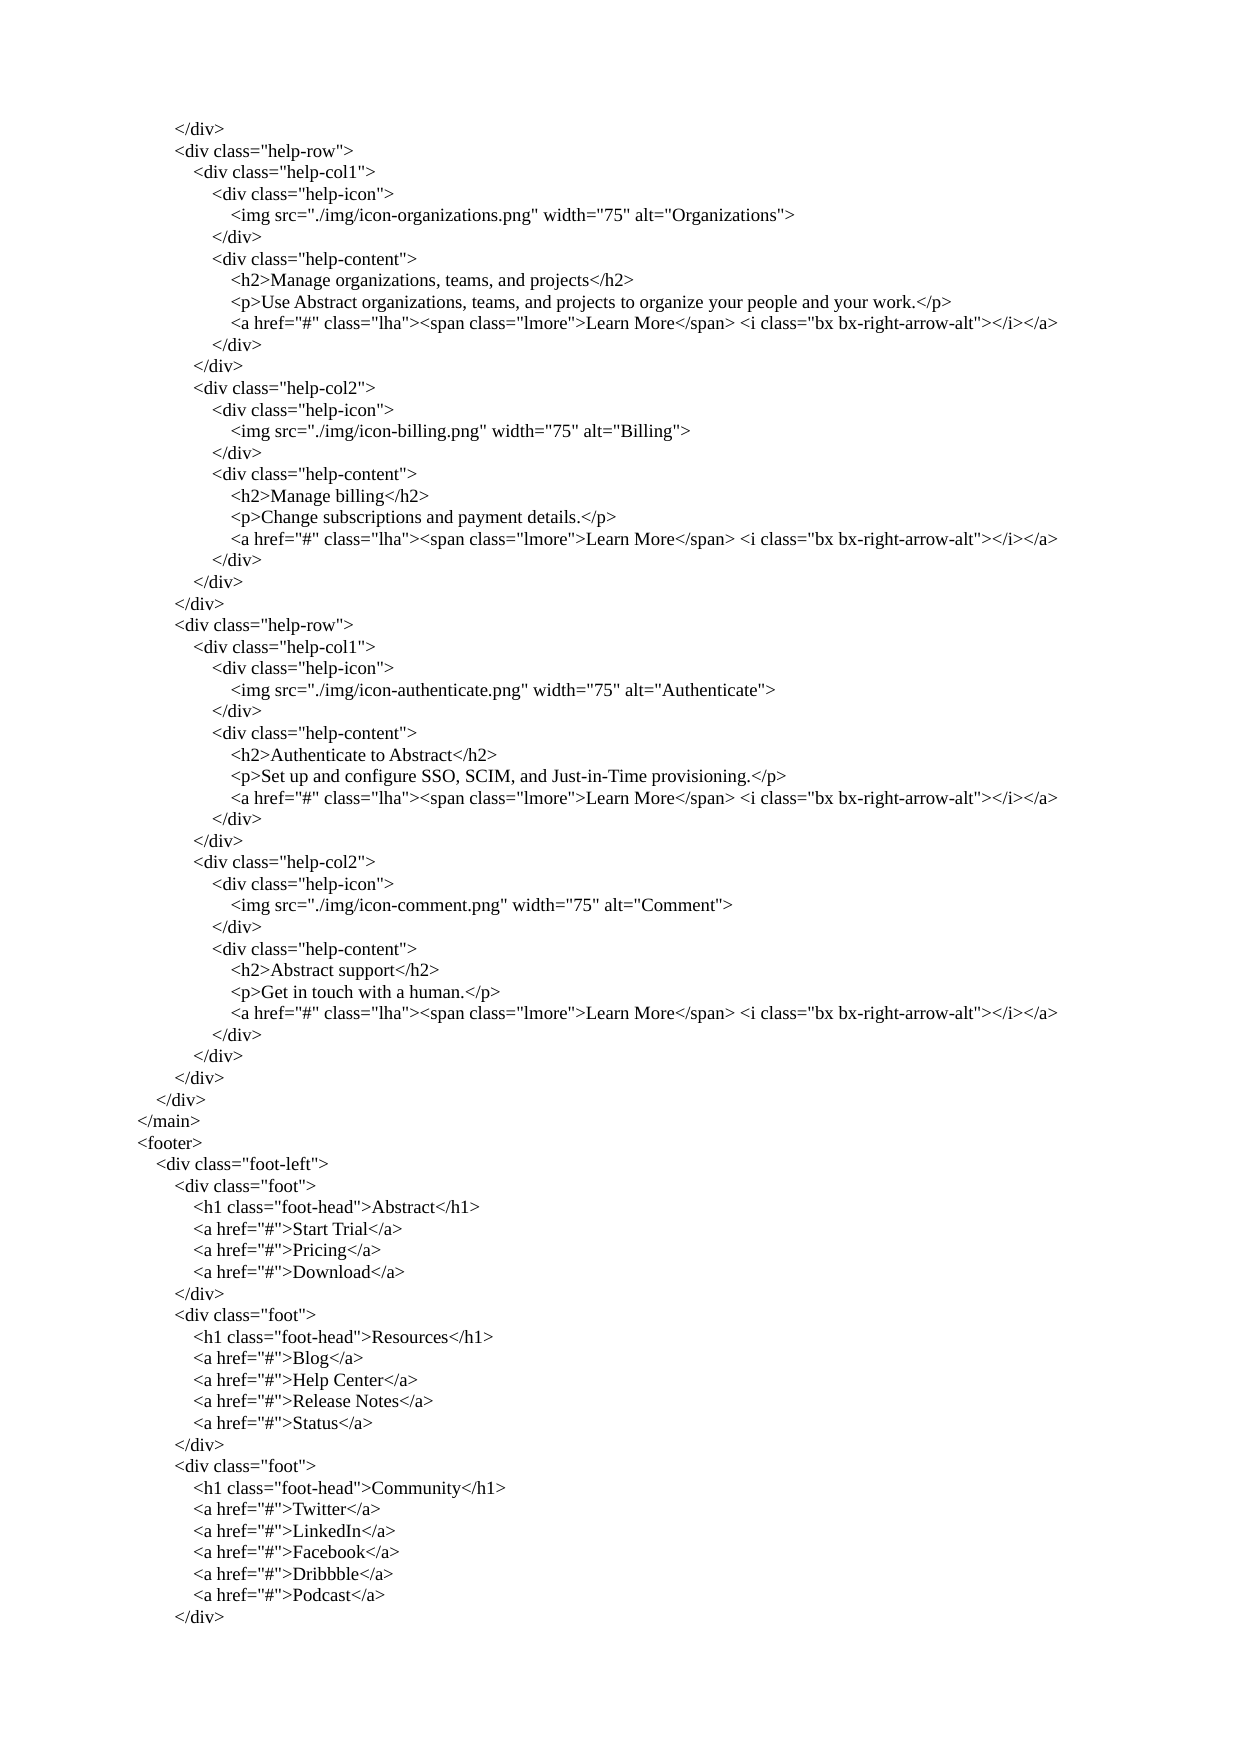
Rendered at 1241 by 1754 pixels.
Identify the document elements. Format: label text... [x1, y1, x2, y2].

text <p>Set up and configure SSO, SCIM, and Just-in-Time provisioning.</p> [118, 765, 1122, 787]
text <div class="help-col1"> [118, 636, 1122, 657]
text </div> [118, 830, 1122, 851]
text <a href="#">Twitter</a> [118, 1498, 1122, 1520]
text </div> [118, 549, 1122, 571]
text <img src="./img/icon-organizations.png" width="75" alt="Organizations"> [118, 204, 1122, 226]
text <div class="help-icon"> [118, 657, 1122, 679]
text <a href="#">Help Center</a> [118, 1369, 1122, 1390]
text <a href="#" class="lha"><span class="lmore">Learn More</span> <i class="bx bx-right-arrow-alt"></i></a> [118, 787, 1122, 808]
text </div> [118, 571, 1122, 592]
text <a href="#">Status</a> [118, 1412, 1122, 1433]
text <h2>Abstract support</h2> [118, 959, 1122, 981]
text <div class="help-col2"> [118, 851, 1122, 873]
text <div class="help-content"> [118, 463, 1122, 485]
text </div> [118, 442, 1122, 463]
text <div class="foot"> [118, 1175, 1122, 1196]
text <img src="./img/icon-authenticate.png" width="75" alt="Authenticate"> [118, 679, 1122, 700]
text </div> [118, 808, 1122, 830]
text <a href="#">Facebook</a> [118, 1541, 1122, 1563]
text </div> [118, 1282, 1122, 1304]
text </div> [118, 355, 1122, 377]
text <a href="#">Blog</a> [118, 1347, 1122, 1369]
text <a href="#">Release Notes</a> [118, 1390, 1122, 1412]
text <div class="help-row"> [118, 614, 1122, 636]
text <a href="#">Download</a> [118, 1261, 1122, 1282]
text </div> [118, 226, 1122, 247]
text <footer> [118, 1132, 1122, 1153]
text <div class="foot-left"> [118, 1153, 1122, 1175]
text </div> [118, 1433, 1122, 1455]
text <div class="help-content"> [118, 247, 1122, 269]
text <h1 class="foot-head">Abstract</h1> [118, 1196, 1122, 1218]
text <a href="#" class="lha"><span class="lmore">Learn More</span> <i class="bx bx-right-arrow-alt"></i></a> [118, 312, 1122, 334]
text </div> [118, 1024, 1122, 1045]
text <div class="help-col1"> [118, 161, 1122, 183]
text <h2>Manage billing</h2> [118, 485, 1122, 506]
text <img src="./img/icon-comment.png" width="75" alt="Comment"> [118, 894, 1122, 916]
text </div> [118, 1045, 1122, 1067]
text </div> [118, 700, 1122, 722]
text </div> [118, 118, 1122, 140]
text <p>Get in touch with a human.</p> [118, 981, 1122, 1002]
text </div> [118, 334, 1122, 355]
text <a href="#">Podcast</a> [118, 1584, 1122, 1606]
text <a href="#">Start Trial</a> [118, 1218, 1122, 1239]
text <h2>Manage organizations, teams, and projects</h2> [118, 269, 1122, 291]
text <h2>Authenticate to Abstract</h2> [118, 743, 1122, 765]
text <div class="foot"> [118, 1304, 1122, 1326]
text <div class="help-content"> [118, 937, 1122, 959]
text <p>Use Abstract organizations, teams, and projects to organize your people and your work.</p> [118, 291, 1122, 312]
text <div class="help-icon"> [118, 873, 1122, 894]
text <a href="#">Dribbble</a> [118, 1563, 1122, 1584]
text </div> [118, 592, 1122, 614]
text <div class="foot"> [118, 1455, 1122, 1477]
text </div> [118, 1088, 1122, 1110]
text <p>Change subscriptions and payment details.</p> [118, 506, 1122, 528]
text <h1 class="foot-head">Resources</h1> [118, 1326, 1122, 1347]
text </main> [118, 1110, 1122, 1132]
text <a href="#">LinkedIn</a> [118, 1520, 1122, 1541]
text <h1 class="foot-head">Community</h1> [118, 1477, 1122, 1498]
text <a href="#" class="lha"><span class="lmore">Learn More</span> <i class="bx bx-right-arrow-alt"></i></a> [118, 528, 1122, 549]
text <div class="help-col2"> [118, 377, 1122, 398]
text <img src="./img/icon-billing.png" width="75" alt="Billing"> [118, 420, 1122, 442]
text </div> [118, 1606, 1122, 1627]
text <div class="help-icon"> [118, 183, 1122, 204]
text <a href="#">Pricing</a> [118, 1239, 1122, 1261]
text <div class="help-icon"> [118, 398, 1122, 420]
text <div class="help-content"> [118, 722, 1122, 743]
text </div> [118, 916, 1122, 937]
text <div class="help-row"> [118, 140, 1122, 161]
text </div> [118, 1067, 1122, 1088]
text <a href="#" class="lha"><span class="lmore">Learn More</span> <i class="bx bx-right-arrow-alt"></i></a> [118, 1002, 1122, 1024]
